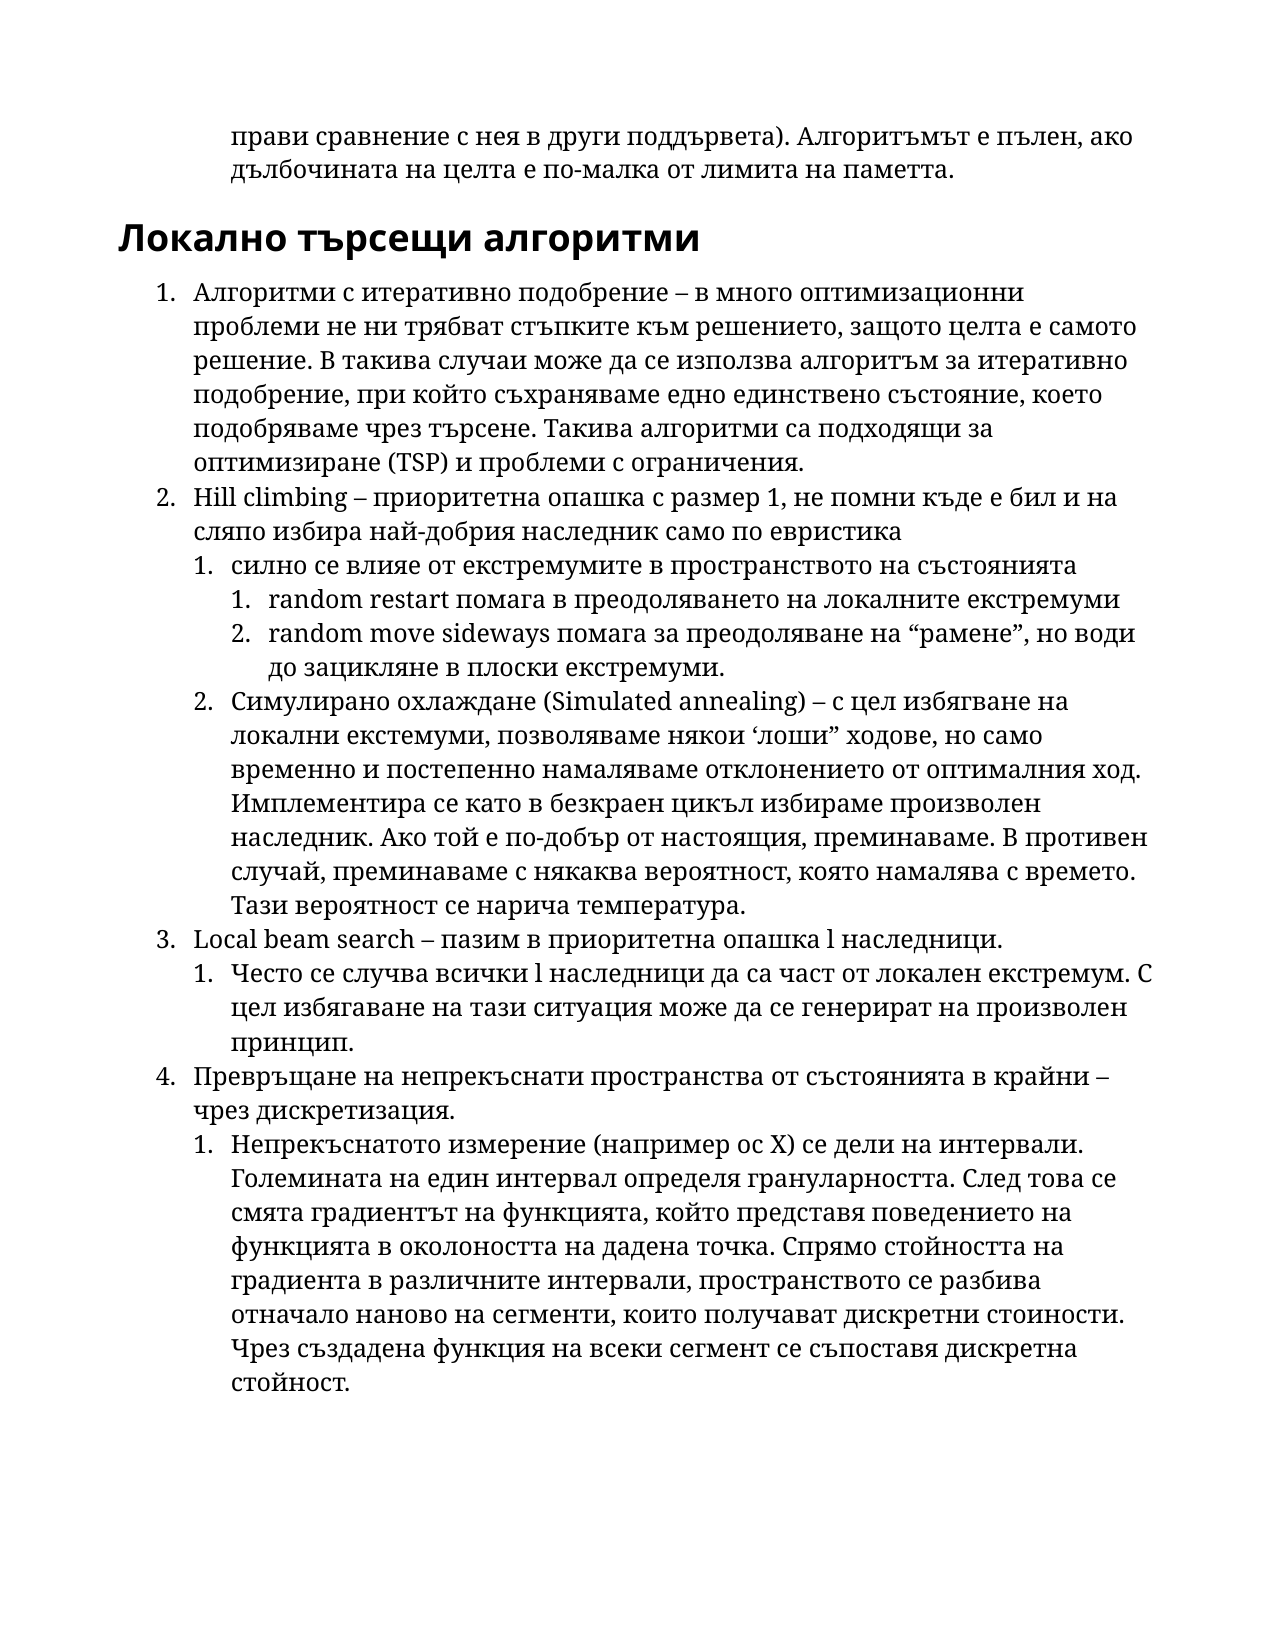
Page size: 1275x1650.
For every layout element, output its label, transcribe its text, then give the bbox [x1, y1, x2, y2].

list Алгоритми с итеративно подобрение – в много оптимизационни проблеми не ни трябват стъпките към решението, защото целта е самото решение. В такива случаи може да се използва алгоритъм за итеративно подобрение, при който съхраняваме едно единствено състояние, което подобряваме чрез търсене. Такива алгоритми са подходящи за оптимизиране (TSP) и проблеми с ограничения. [156, 275, 1157, 479]
list random move sideways помага за преодоляване на “рамене”, но води до зацикляне в плоски екстремуми. [231, 615, 1157, 683]
list Hill climbing – приоритетна опашка с размер 1, не помни къде е бил и на сляпо избира най-добрия наследник само по евристика [156, 479, 1157, 547]
list Симулирано охлаждане (Simulated annealing) – с цел избягване на локални екстемуми, позволяваме някои ‘лоши” ходове, но само временно и постепенно намаляваме отклонението от оптималния ход. Имплементира се като в безкраен цикъл избираме произволен наследник. Ако той е по-добър от настоящия, преминаваме. В противен случай, преминаваме с някаква вероятност, която намалява с времето. Тази вероятност се нарича температура. [193, 683, 1157, 922]
list Превръщане на непрекъснати пространства от състоянията в крайни – чрез дискретизация. [156, 1058, 1157, 1126]
list random restart помага в преодоляването на локалните екстремуми [231, 581, 1157, 615]
list Local beam search – пазим в приоритетна опашка l наследници. [156, 922, 1157, 956]
list силно се влияе от екстремумите в пространството на състоянията [193, 547, 1157, 581]
list прави сравнение с нея в други поддървета). Алгоритъмът е пълен, ако дълбочината на целта е по-малка от лимита на паметта. [193, 118, 1157, 186]
list Непрекъснатото измерение (например ос X) се дели на интервали. Големината на един интервал определя грануларността. След това се смята градиентът на функцията, който представя поведението на функцията в околоността на дадена точка. Спрямо стойността на градиента в различните интервали, пространството се разбива отначало наново на сегменти, които получават дискретни стоиности. Чрез създадена функция на всеки сегмент се съпоставя дискретна стойност. [193, 1126, 1157, 1399]
subtitle Локално търсещи алгоритми [118, 211, 1157, 262]
list Често се случва всички l наследници да са част от локален екстремум. С цел избягаване на тази ситуация може да се генерират на произволен принцип. [193, 956, 1157, 1058]
